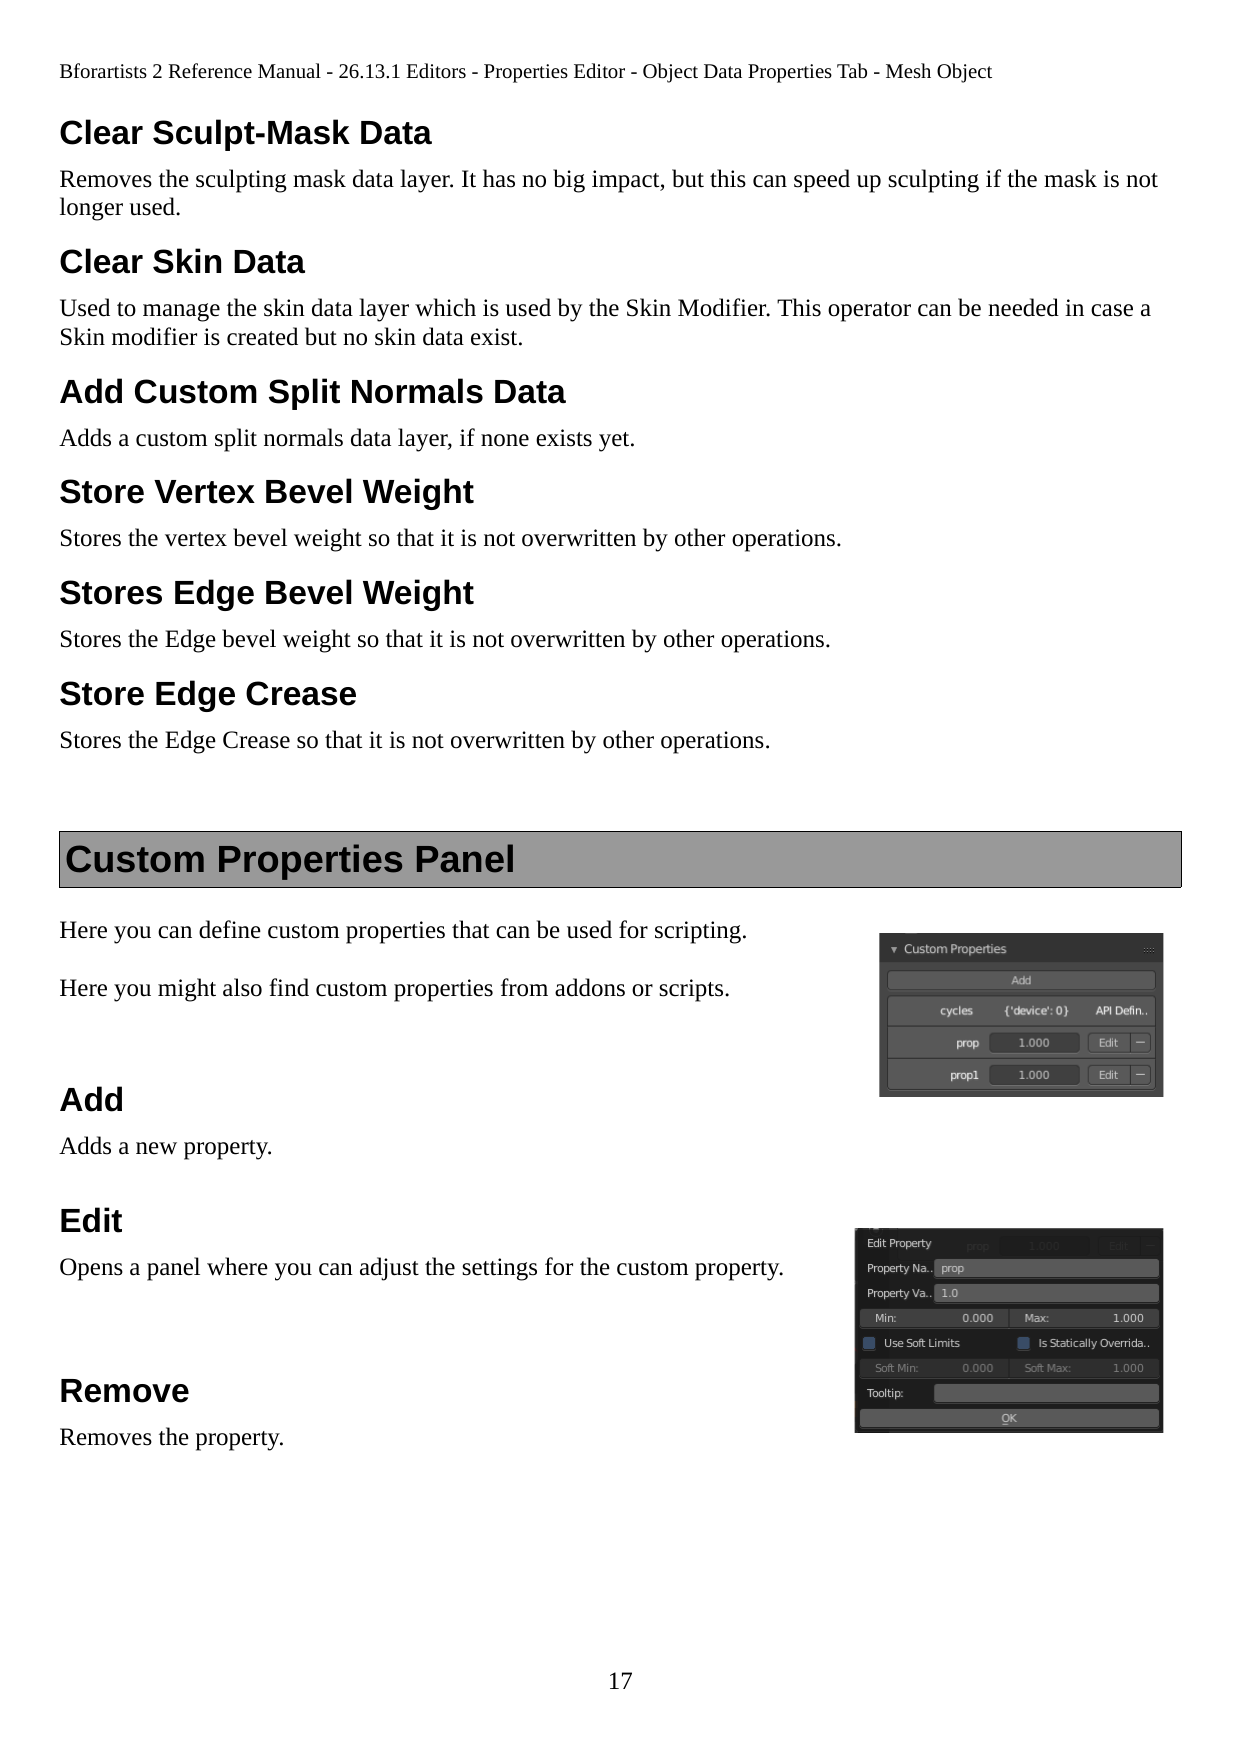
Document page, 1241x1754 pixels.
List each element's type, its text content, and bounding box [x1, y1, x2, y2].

text Stores the Edge Crease so that it is not overwritten by other operations. [59, 725, 1181, 754]
subtitle Stores Edge Bevel Weight [59, 573, 1181, 612]
text Removes the sculpting mask data layer. It has no big impact, but this can speed up sculpting if the mask is not longer used. [59, 164, 1181, 221]
subtitle Clear Skin Data [59, 242, 1181, 281]
subtitle Add Custom Split Normals Data [59, 372, 1181, 410]
text Opens a panel where you can adjust the settings for the custom property. [59, 1252, 854, 1281]
picture [879, 933, 1164, 1097]
subtitle [1164, 1371, 1181, 1410]
subtitle Store Vertex Bevel Weight [59, 472, 1181, 511]
subtitle Clear Sculpt-Mask Data [59, 113, 1181, 151]
table_header Custom Properties Panel [60, 832, 1181, 887]
subtitle Add [59, 1080, 1181, 1119]
subtitle Store Edge Crease [59, 674, 1181, 712]
text Used to manage the skin data layer which is used by the Skin Modifier. This operator can be needed in case a Skin modifier is created but no skin data exist. [59, 293, 1181, 351]
text Adds a custom split normals data layer, if none exists yet. [59, 423, 1181, 451]
text Removes the property. [59, 1422, 1181, 1451]
text Stores the vertex bevel weight so that it is not overwritten by other operations. [59, 523, 1181, 552]
text Here you can define custom properties that can be used for scripting. [59, 916, 1181, 944]
subtitle Remove [59, 1371, 854, 1410]
text Here you might also find custom properties from addons or scripts. [59, 973, 879, 1002]
text Stores the Edge bevel weight so that it is not overwritten by other operations. [59, 624, 1181, 653]
picture [854, 1228, 1164, 1433]
text Adds a new property. [59, 1131, 1181, 1160]
subtitle Edit [59, 1201, 1181, 1240]
